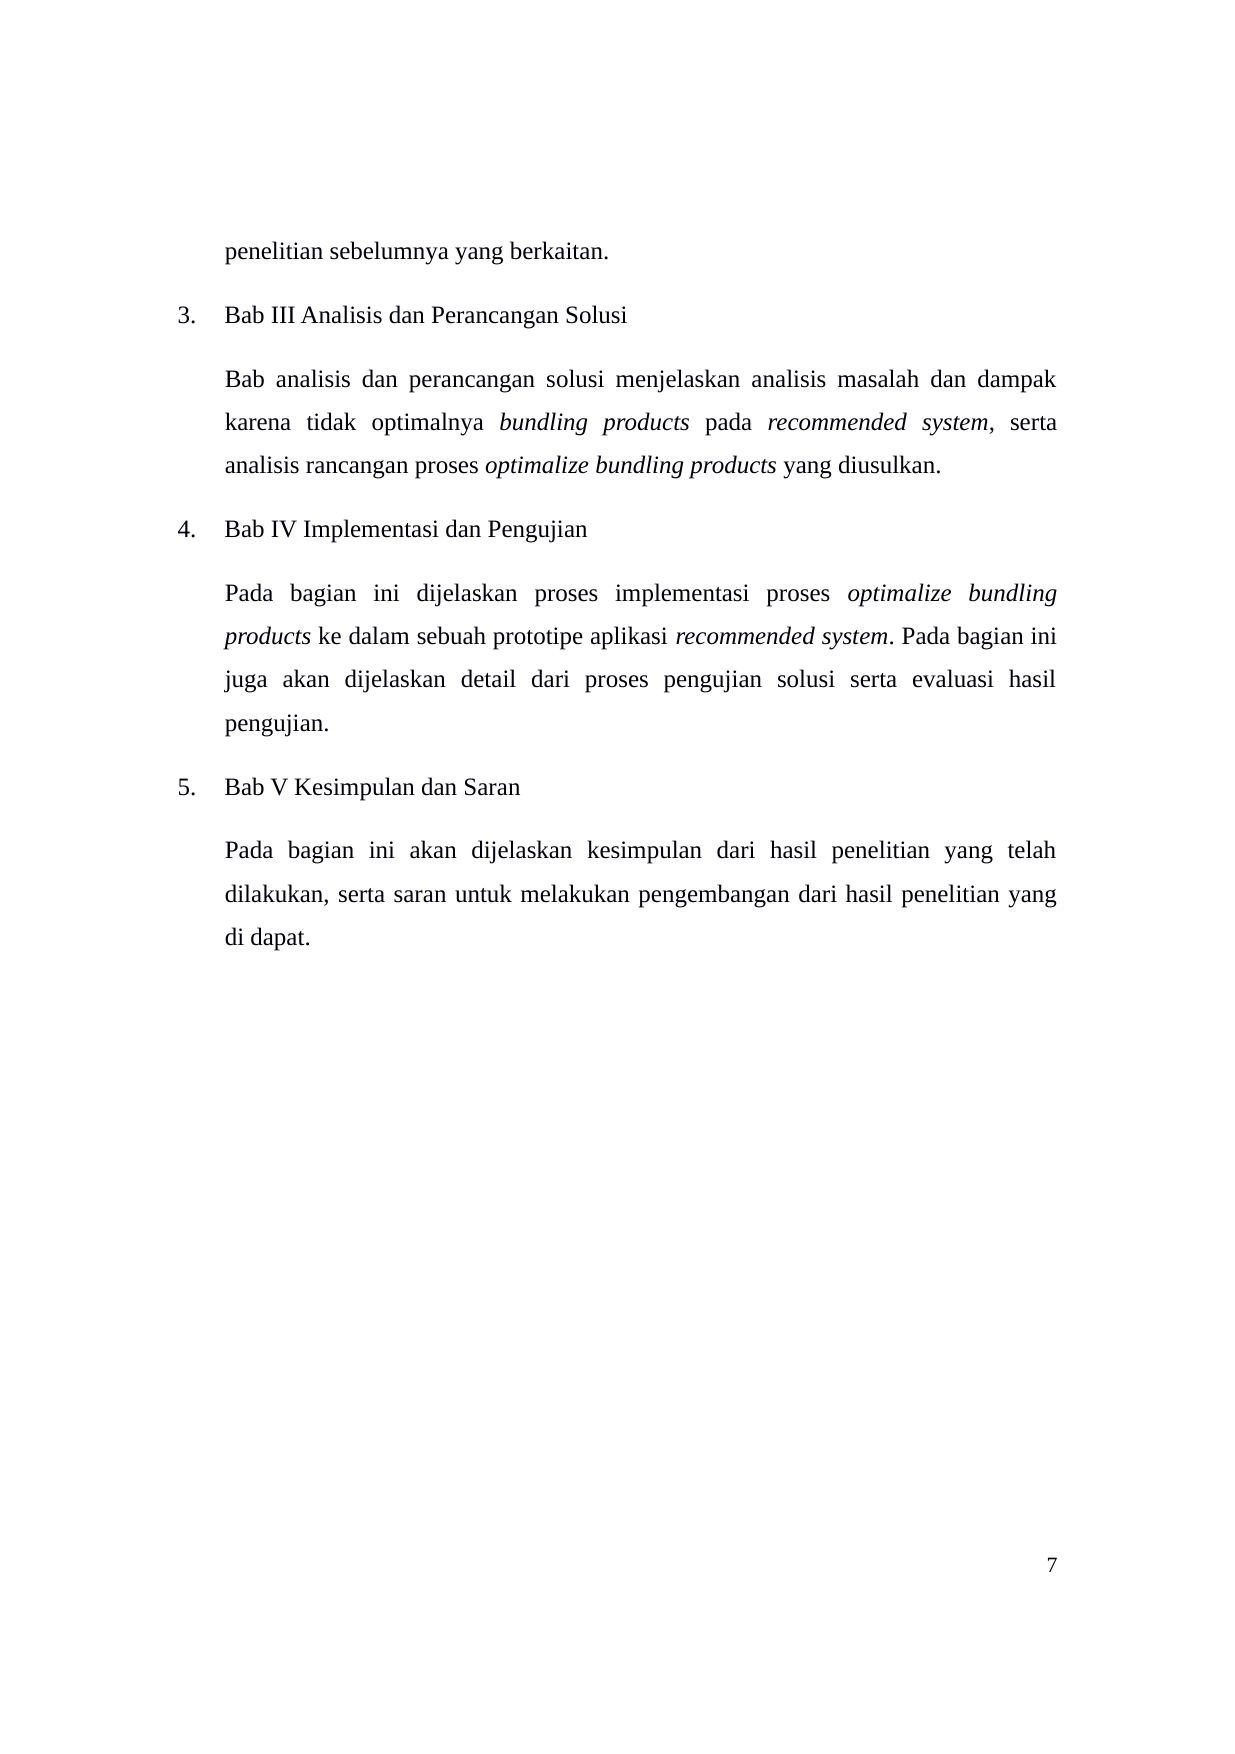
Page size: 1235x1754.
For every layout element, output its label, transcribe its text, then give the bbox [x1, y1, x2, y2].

text Bab analisis dan perancangan solusi menjelaskan analisis masalah dan dampak karena tidak optimalnya bundling products pada recommended system, serta analisis rancangan proses optimalize bundling products yang diusulkan. [224, 364, 1057, 479]
text Pada bagian ini dijelaskan proses implementasi proses optimalize bundling products ke dalam sebuah prototipe aplikasi recommended system. Pada bagian ini juga akan dijelaskan detail dari proses pengujian solusi serta evaluasi hasil pengujian. [224, 578, 1057, 736]
list Bab III Analisis dan Perancangan Solusi [177, 300, 1057, 329]
list Bab V Kesimpulan dan Saran [177, 772, 1057, 800]
list Bab IV Implementasi dan Pengujian [177, 514, 1057, 543]
text Pada bagian ini akan dijelaskan kesimpulan dari hasil penelitian yang telah dilakukan, serta saran untuk melakukan pengembangan dari hasil penelitian yang di dapat. [224, 836, 1057, 951]
text penelitian sebelumnya yang berkaitan. [224, 236, 1057, 265]
